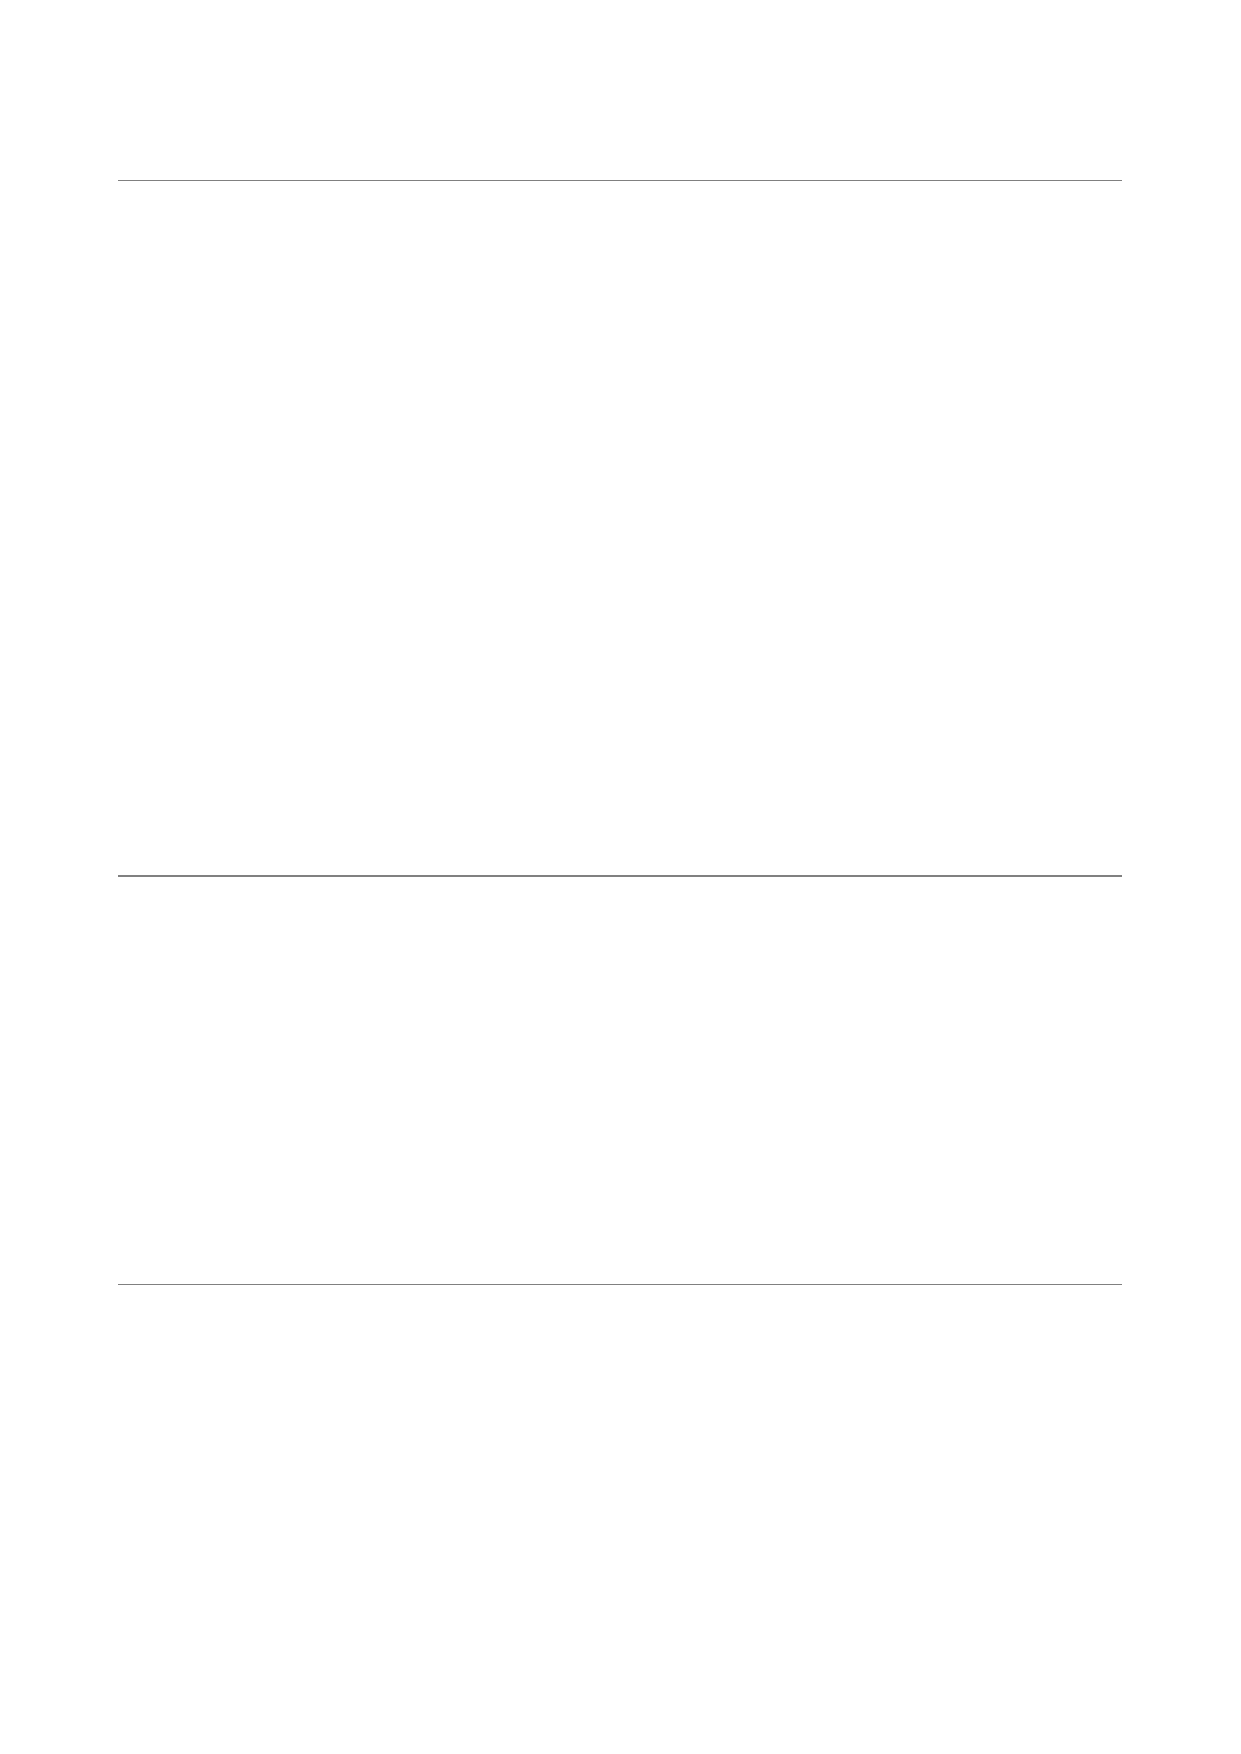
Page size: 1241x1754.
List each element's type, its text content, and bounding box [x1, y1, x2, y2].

list нужно переопределить логику instanceof для фреймворков или API [162, 432, 1122, 462]
text Когда движок видит: [118, 985, 1122, 1014]
list важны свойства/поведение, а не класс [162, 384, 1122, 413]
text return obj.canEat === true; [118, 666, 1122, 690]
text Он делает ровно это: [118, 1086, 1122, 1114]
text Внутри метода: [118, 1393, 1122, 1422]
subtitle Шаг 2. Что такое obj внутри метода [118, 1334, 1122, 1381]
text obj === { canEat: true } // да [118, 1591, 1122, 1615]
subtitle 7️⃣ Когда это реально полезно [118, 231, 1122, 274]
text class Animal { [118, 619, 1122, 642]
text 📌 ВЕСЬ объект целиком передаётся Не canEat, не true, а весь объект { canEat: true } [118, 1186, 1122, 1250]
subtitle Разберём буквально по шагам [118, 502, 1122, 546]
text obj instanceof Animal [118, 1032, 1122, 1056]
list используется в большинстве случаев [162, 118, 1122, 147]
text static [Symbol.hasInstance](obj) { [118, 1441, 1122, 1464]
text static [Symbol.hasInstance](obj) { [118, 642, 1122, 666]
list нельзя контролировать создание объектов [162, 336, 1122, 365]
text Symbol.hasInstance применяют редко, но он полезен, когда: [118, 286, 1122, 317]
text } [118, 713, 1122, 737]
text } [118, 690, 1122, 713]
text } [118, 1488, 1122, 1512]
text obj — это ссылка на тот же самый объект: [118, 1541, 1122, 1572]
subtitle Твой код [118, 573, 1122, 606]
text Animal[Symbol.hasInstance](obj) [118, 1133, 1122, 1157]
text return obj.canEat === true; [118, 1464, 1122, 1488]
text let obj = { canEat: true }; [118, 761, 1122, 784]
subtitle Шаг 1. Что делает instanceof [118, 926, 1122, 972]
text obj instanceof Animal; [118, 808, 1122, 832]
